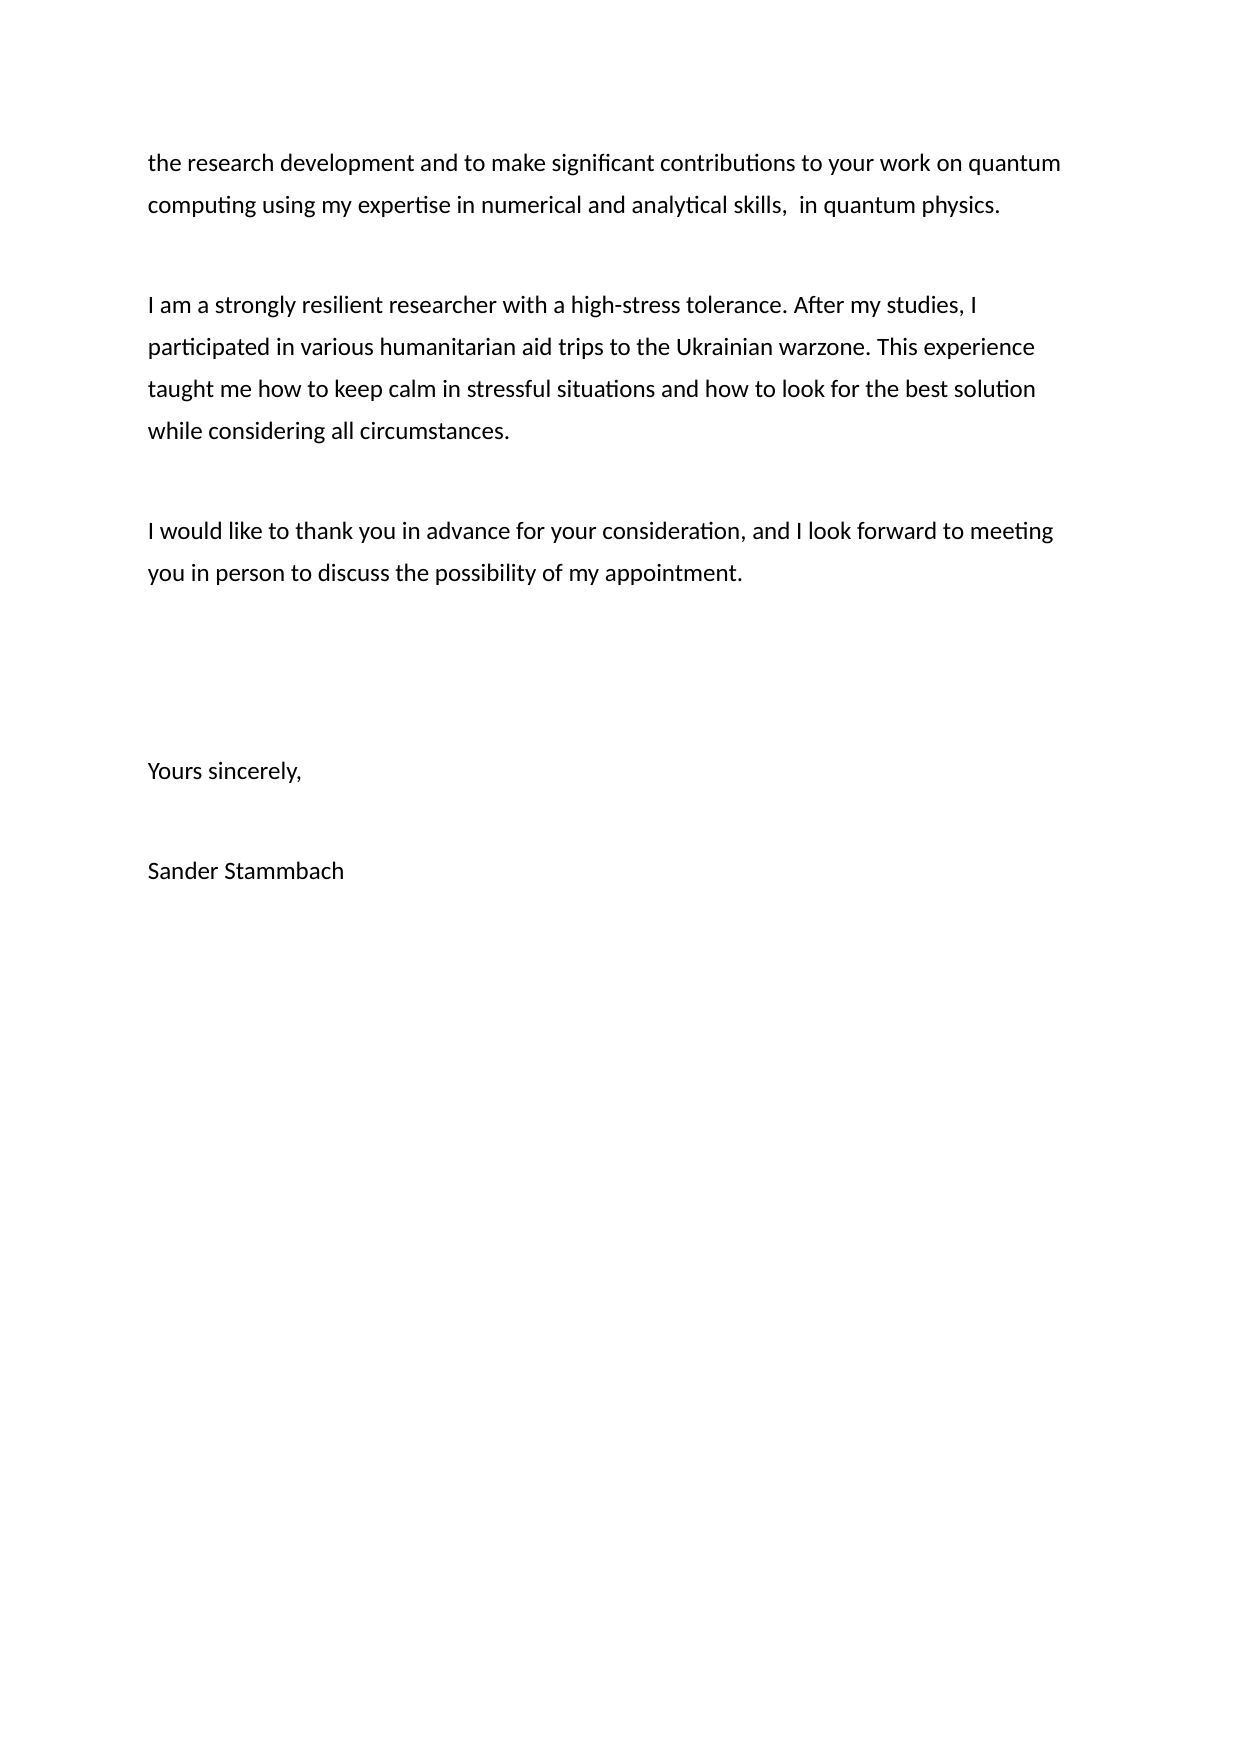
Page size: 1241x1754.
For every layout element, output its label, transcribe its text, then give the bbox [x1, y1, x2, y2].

text Sander Stammbach [148, 855, 1093, 886]
text I would like to thank you in advance for your consideration, and I look forward to meeting you in person to discuss the possibility of my appointment. [148, 515, 1093, 587]
text the research development and to make significant contributions to your work on quantum computing using my expertise in numerical and analytical skills, in quantum physics. [148, 148, 1093, 220]
text Yours sincerely, [148, 755, 1093, 786]
text I am a strongly resilient researcher with a high-stress tolerance. After my studies, I participated in various humanitarian aid trips to the Ukrainian warzone. This experience taught me how to keep calm in stressful situations and how to look for the best solution while considering all circumstances. [148, 289, 1093, 445]
